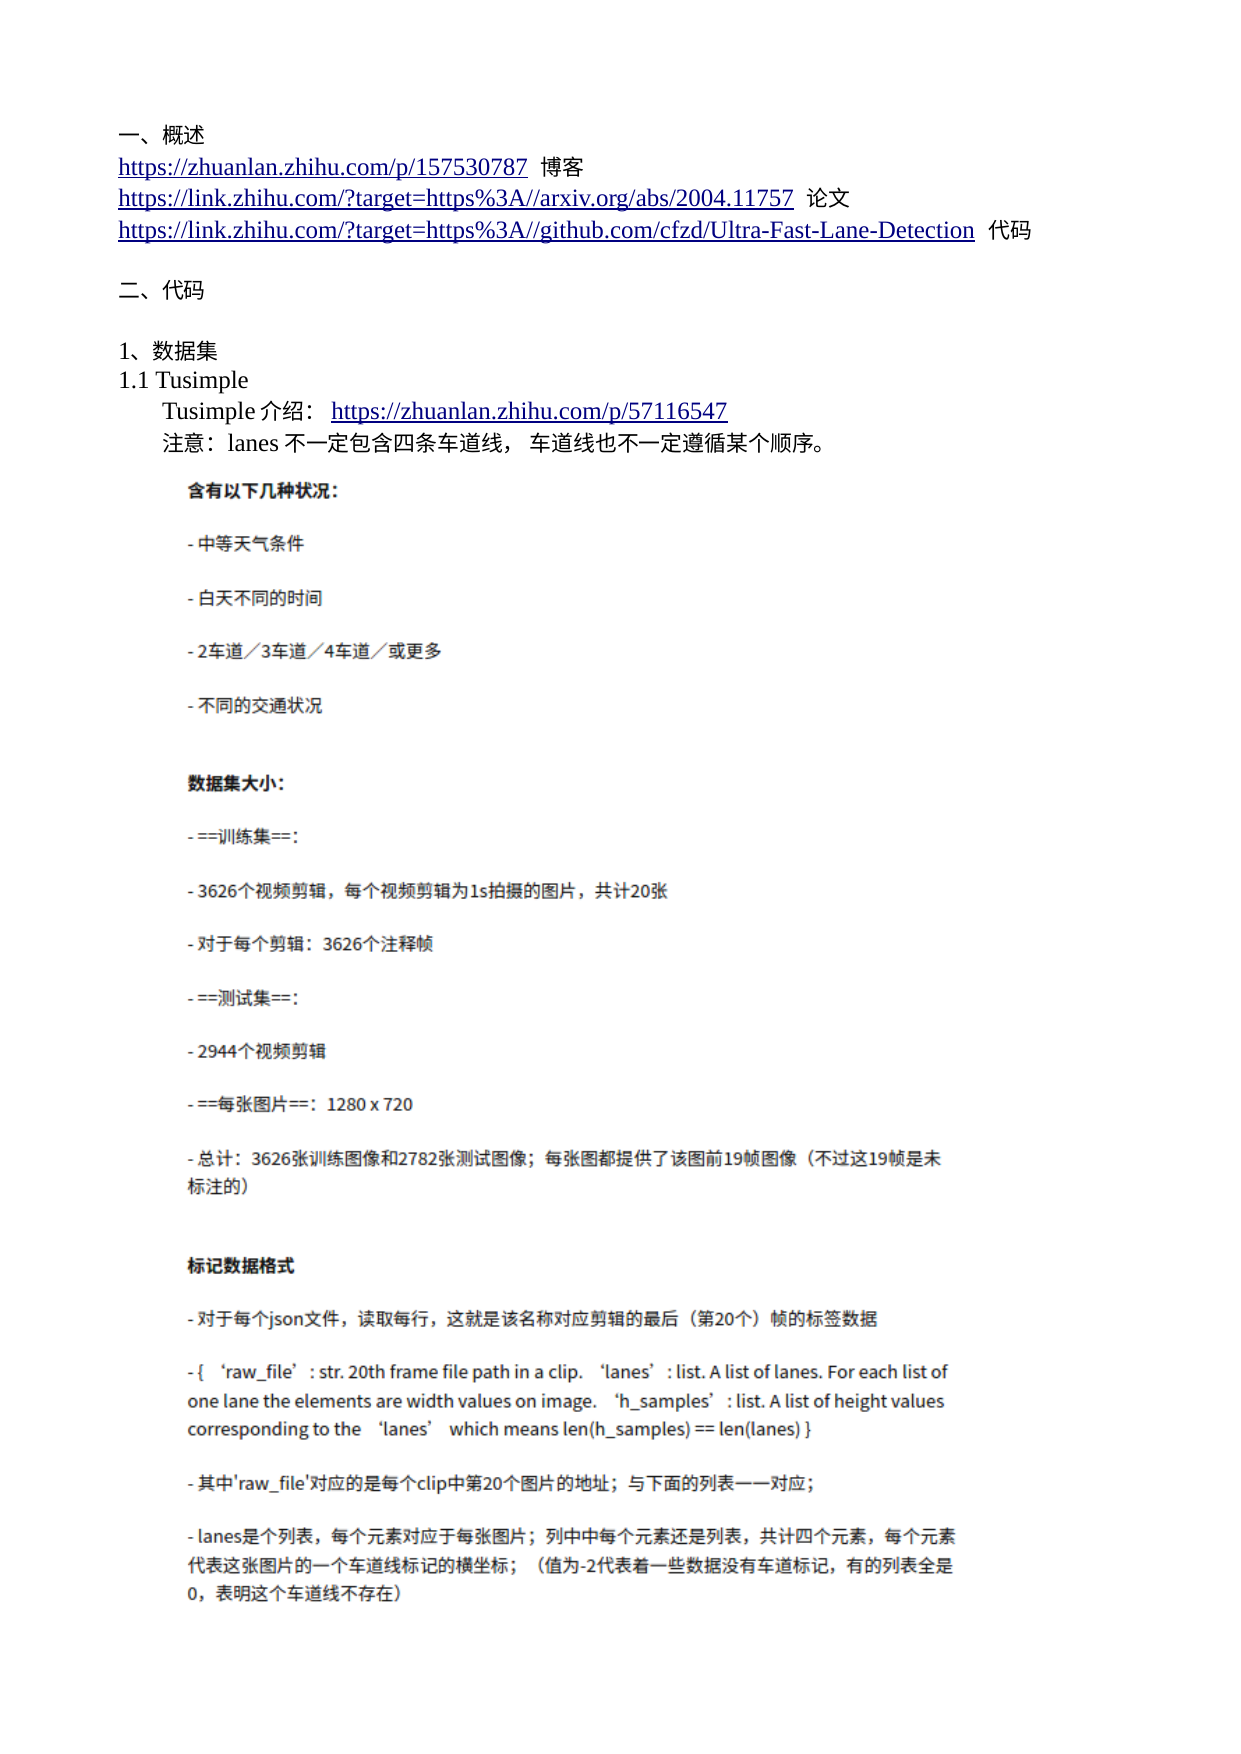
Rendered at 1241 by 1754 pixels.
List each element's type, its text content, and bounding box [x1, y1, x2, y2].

text https://link.zhihu.com/?target=https%3A//github.com/cfzd/Ultra-Fast-Lane-Detection 代码 [118, 213, 1122, 245]
text 1.1 Tusimple [118, 366, 1122, 394]
text 注意：lanes不一定包含四条车道线， 车道线也不一定遵循某个顺序。 [118, 426, 1122, 458]
text https://link.zhihu.com/?target=https%3A//arxiv.org/abs/2004.11757 论文 [118, 181, 1122, 213]
picture [166, 464, 993, 1628]
text 一、概述 [118, 118, 1122, 150]
text 二、代码 [118, 273, 1122, 305]
text Tusimple介绍： https://zhuanlan.zhihu.com/p/57116547 [118, 394, 1122, 426]
text https://zhuanlan.zhihu.com/p/157530787 博客 [118, 150, 1122, 181]
text 1、数据集 [118, 334, 1122, 366]
